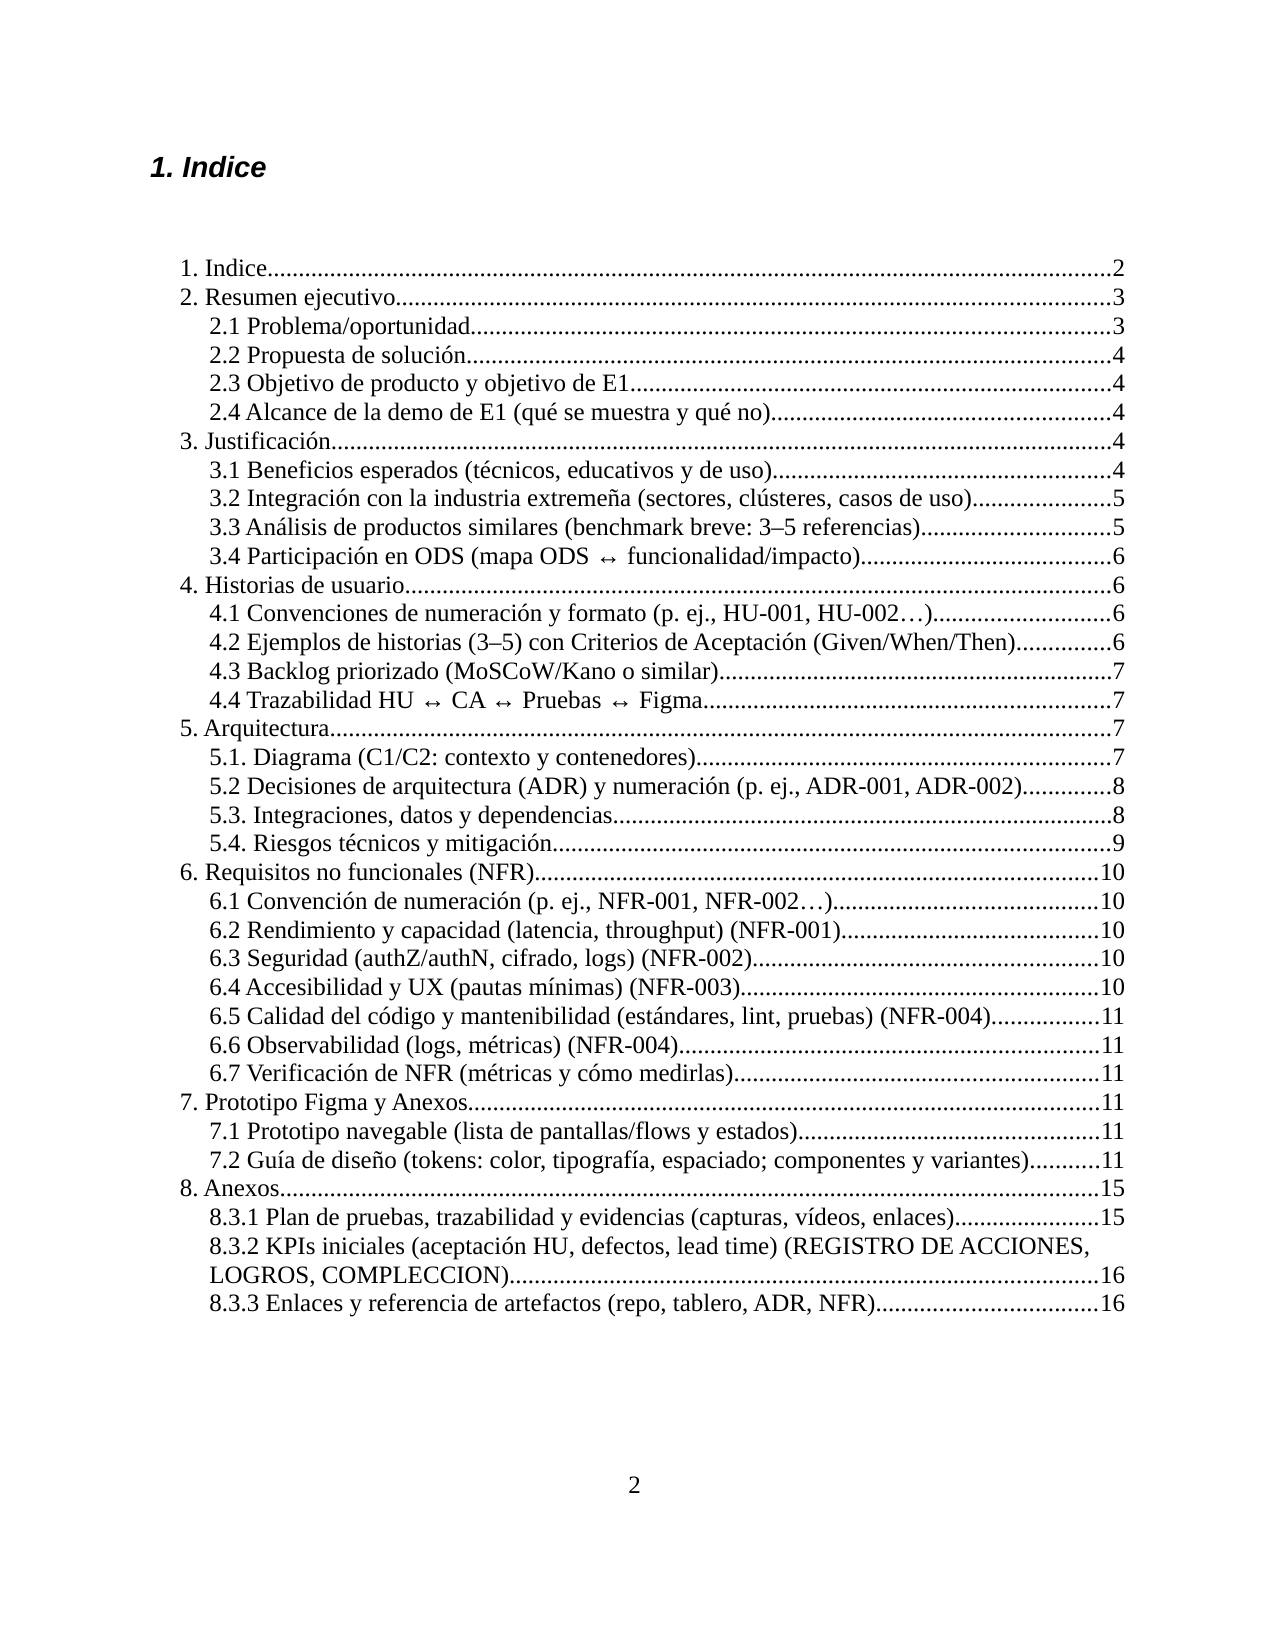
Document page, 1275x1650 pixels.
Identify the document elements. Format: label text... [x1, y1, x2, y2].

text 7.1 Prototipo navegable (lista de pantallas/flows y estados)​ 11 [209, 1116, 1125, 1145]
text 5.4. Riesgos técnicos y mitigación​ 9 [209, 828, 1125, 857]
text 2.3 Objetivo de producto y objetivo de E1 4 [209, 368, 1125, 397]
text 7.2 Guía de diseño (tokens: color, tipografía, espaciado; componentes y variantes) 11 [209, 1145, 1125, 1173]
text 5. Arquitectura 7 [179, 713, 1125, 742]
text 5.2 Decisiones de arquitectura (ADR) y numeración (p. ej., ADR-001, ADR-002)​ 8 [209, 771, 1125, 800]
text 4.4 Trazabilidad HU ↔ CA ↔ Pruebas ↔ Figma​ 7 [209, 685, 1125, 713]
text 4.1 Convenciones de numeración y formato (p. ej., HU-001, HU-002…) 6 [209, 598, 1125, 627]
text 3. Justificación 4 [179, 426, 1125, 455]
text 4.2 Ejemplos de historias (3–5) con Criterios de Aceptación (Given/When/Then) 6 [209, 627, 1125, 656]
text 8.3.3 Enlaces y referencia de artefactos (repo, tablero, ADR, NFR)​ 16 [209, 1288, 1125, 1317]
text 3.2 Integración con la industria extremeña (sectores, clústeres, casos de uso) 5 [209, 483, 1125, 512]
text 6.3 Seguridad (authZ/authN, cifrado, logs)​ (NFR-002) 10 [209, 943, 1125, 972]
text 8.3.1 Plan de pruebas, trazabilidad y evidencias (capturas, vídeos, enlaces)​ 15 [209, 1202, 1125, 1231]
text 2. Resumen ejecutivo 3 [179, 282, 1125, 311]
text 3.3 Análisis de productos similares (benchmark breve: 3–5 referencias) 5 [209, 512, 1125, 541]
text 4. Historias de usuario 6 [179, 570, 1125, 598]
text 6.5 Calidad del código y mantenibilidad (estándares, lint, pruebas)​ (NFR-004) 11 [209, 1001, 1125, 1030]
text 2.1 Problema/oportunidad 3 [209, 311, 1125, 340]
text 4.3 Backlog priorizado (MoSCoW/Kano o similar) 7 [209, 656, 1125, 685]
text 6.6 Observabilidad (logs, métricas)​ (NFR-004) 11 [209, 1030, 1125, 1058]
text 8.​ Anexos​ 15 [179, 1173, 1125, 1202]
text 8.3.2 KPIs iniciales (aceptación HU, defectos, lead time)​ (REGISTRO DE ACCIONES, LOGROS, COMPLECCION) 16 [209, 1231, 1125, 1288]
text 6.4 Accesibilidad y UX (pautas mínimas)​ (NFR-003) 10 [209, 972, 1125, 1001]
text 5.3. Integraciones, datos y dependencias 8 [209, 800, 1125, 828]
text 2.2 Propuesta de solución 4 [209, 340, 1125, 368]
text 6.​ Requisitos no funcionales (NFR)​ 10 [179, 857, 1125, 886]
text 5.1. Diagrama (C1/C2: contexto y contenedores) 7 [209, 742, 1125, 771]
text 7.​ Prototipo Figma y Anexos​ 11 [179, 1087, 1125, 1116]
text 6.2 Rendimiento y capacidad (latencia, throughput)​ (NFR-001) 10 [209, 915, 1125, 943]
text 1. Indice 2 [179, 253, 1125, 282]
text 6.7 Verificación de NFR (métricas y cómo medirlas)​ 11 [209, 1058, 1125, 1087]
text 6.1 Convención de numeración (p. ej., NFR-001, NFR-002…)​ 10 [209, 886, 1125, 915]
subtitle 1. Indice [150, 150, 1125, 183]
text 2.4 Alcance de la demo de E1 (qué se muestra y qué no) 4 [209, 397, 1125, 426]
text 3.4 Participación en ODS (mapa ODS ↔ funcionalidad/impacto) 6 [209, 541, 1125, 570]
text 3.1 Beneficios esperados (técnicos, educativos y de uso) 4 [209, 455, 1125, 483]
